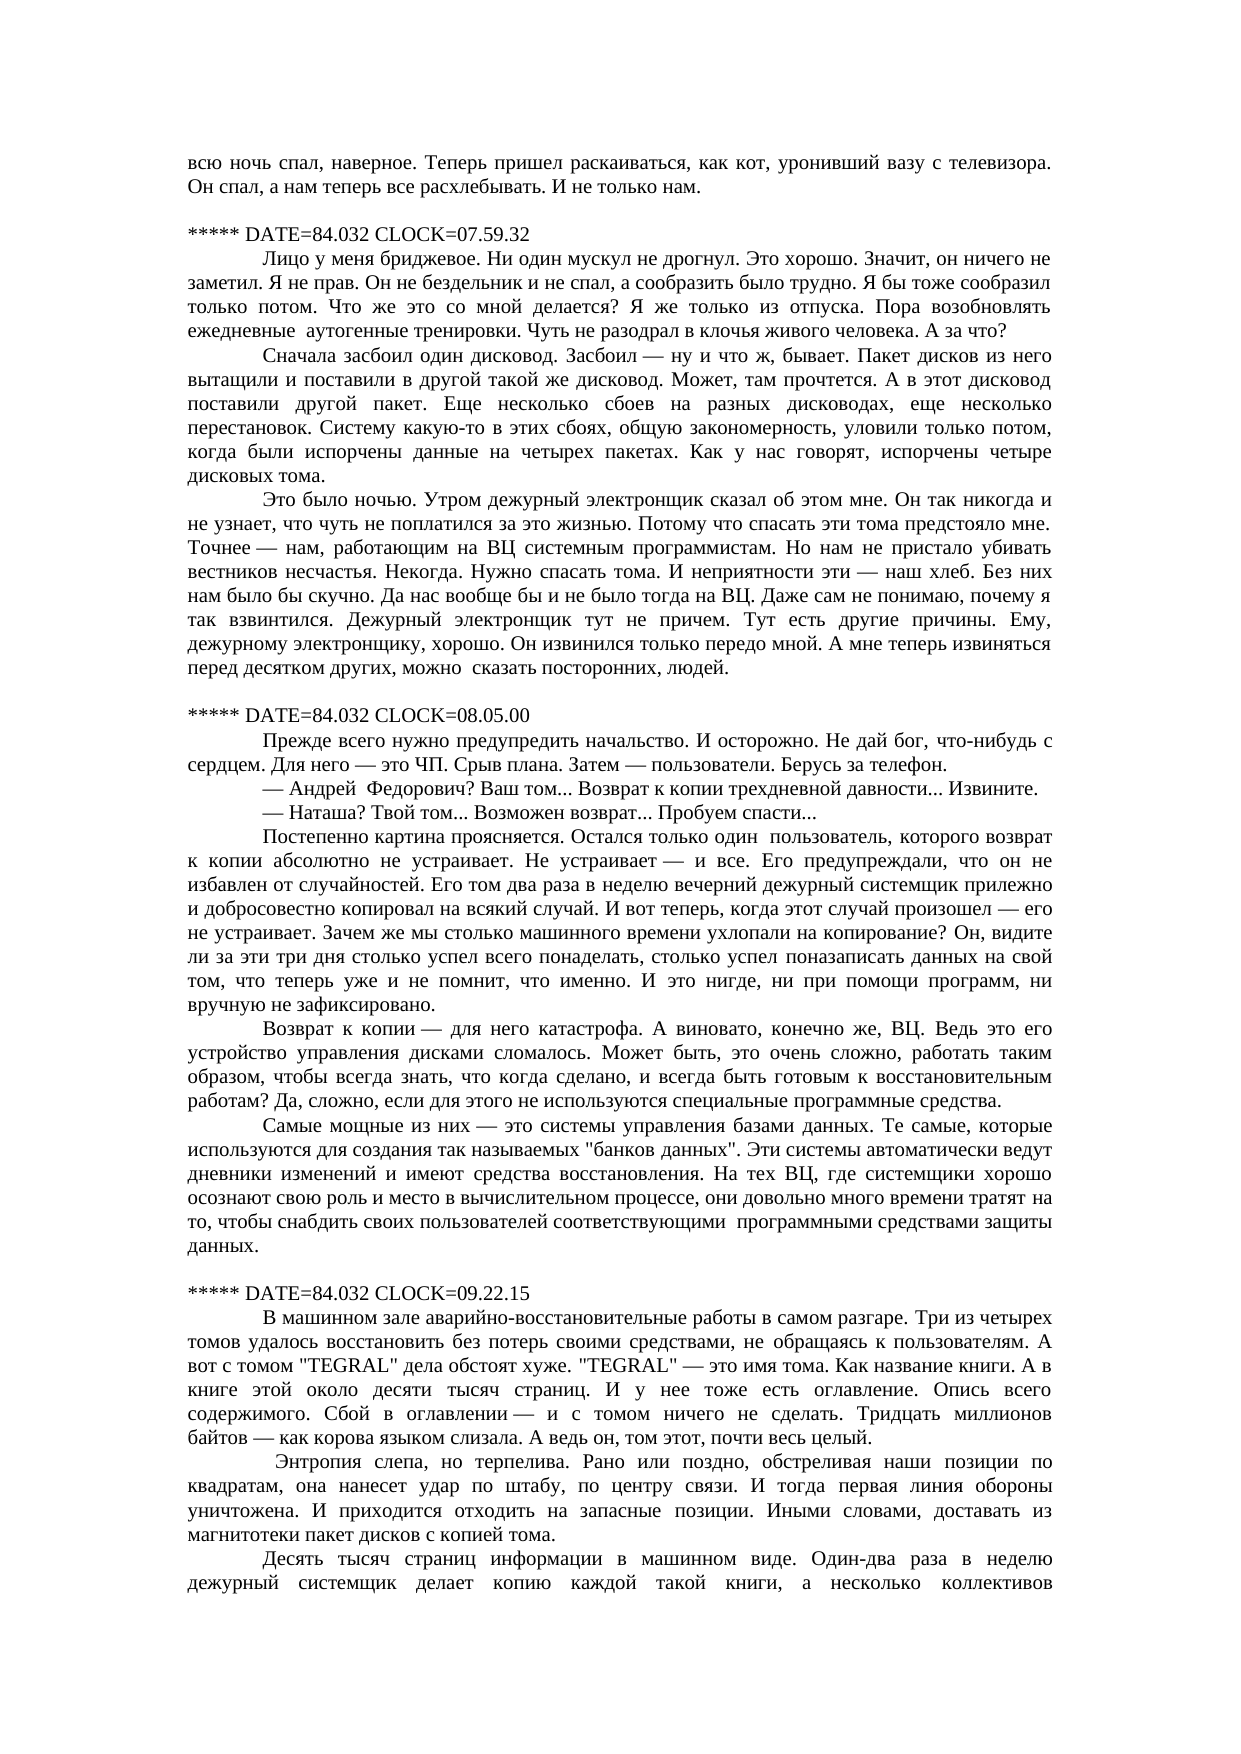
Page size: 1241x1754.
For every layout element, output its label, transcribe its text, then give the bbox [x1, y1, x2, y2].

text Постепенно картина проясняется. Остался только один пользователь, которого возврат к копии абсолютно не устраивает. Не устраивает — и все. Его предупреждали, что он не избавлен от случайностей. Его том два раза в неделю вечерний дежурный системщик прилежно и добросовестно копировал на всякий случай. И вот теперь, когда этот случай произошел — его не устраивает. Зачем же мы столько машинного времени ухлопали на копирование? Он, видите ли за эти три дня столько успел всего понаделать, столько успел поназаписать данных на свой том, что теперь уже и не помнит, что именно. И это нигде, ни при помощи программ, ни вручную не зафиксировано. [187, 824, 1053, 1016]
text — Наташа? Твой том... Возможен возврат... Пробуем спасти... [187, 800, 1053, 824]
text Возврат к копии — для него катастрофа. А виновато, конечно же, ВЦ. Ведь это его устройство управления дисками сломалось. Может быть, это очень сложно, работать таким образом, чтобы всегда знать, что когда сделано, и всегда быть готовым к восстановительным работам? Да, сложно, если для этого не используются специальные программные средства. [187, 1016, 1053, 1112]
text Сначала засбоил один дисковод. Засбоил — ну и что ж, бывает. Пакет дисков из него вытащили и поставили в другой такой же дисковод. Может, там прочтется. А в этот дисковод поставили другой пакет. Еще несколько сбоев на разных дисководах, еще несколько перестановок. Систему какую-то в этих сбоях, общую закономерность, уловили только потом, когда были испорчены данные на четырех пакетах. Как у нас говорят, испорчены четыре дисковых тома. [187, 342, 1053, 487]
text Это было ночью. Утром дежурный электронщик сказал об этом мне. Он так никогда и не узнает, что чуть не поплатился за это жизнью. Потому что спасать эти тома предстояло мне. Точнее — нам, работающим на ВЦ системным программистам. Но нам не пристало убивать вестников несчастья. Некогда. Нужно спасать тома. И неприятности эти — наш хлеб. Без них нам было бы скучно. Да нас вообще бы и не было тогда на ВЦ. Даже сам не понимаю, почему я так взвинтился. Дежурный электронщик тут не причем. Тут есть другие причины. Ему, дежурному электронщику, хорошо. Он извинился только передо мной. А мне теперь извиняться перед десятком других, можно сказать посторонних, людей. [187, 487, 1053, 679]
text В машинном зале аварийно-восстановительные работы в самом разгаре. Три из четырех томов удалось восстановить без потерь своими средствами, не обращаясь к пользователям. А вот с томом "TEGRAL" дела обстоят хуже. "TEGRAL" — это имя тома. Как название книги. А в книге этой около десяти тысяч страниц. И у нее тоже есть оглавление. Опись всего содержимого. Сбой в оглавлении — и с томом ничего не сделать. Тридцать миллионов байтов — как корова языком слизала. А ведь он, том этот, почти весь целый. [187, 1305, 1053, 1449]
text ***** DATE=84.032 CLOCK=09.22.15 [187, 1281, 1053, 1305]
text всю ночь спал, наверное. Теперь пришел раскаиваться, как кот, уронивший вазу с телевизора. Он спал, а нам теперь все расхлебывать. И не только нам. [187, 150, 1053, 198]
text Лицо у меня бриджевое. Ни один мускул не дрогнул. Это хорошо. Значит, он ничего не заметил. Я не прав. Он не бездельник и не спал, а сообразить было трудно. Я бы тоже сообразил только потом. Что же это со мной делается? Я же только из отпуска. Пора возобновлять ежедневные аутогенные тренировки. Чуть не разодрал в клочья живого человека. А за что? [187, 246, 1053, 342]
text Самые мощные из них — это системы управления базами данных. Те самые, которые используются для создания так называемых "банков данных". Эти системы автоматически ведут дневники изменений и имеют средства восстановления. На тех ВЦ, где системщики хорошо осознают свою роль и место в вычислительном процессе, они довольно много времени тратят на то, чтобы снабдить своих пользователей соответствующими программными средствами защиты данных. [187, 1112, 1053, 1257]
text — Андрей Федорович? Ваш том... Возврат к копии трехдневной давности... Извините. [187, 776, 1053, 800]
text Энтропия слепа, но терпелива. Рано или поздно, обстреливая наши позиции по квадратам, она нанесет удар по штабу, по центру связи. И тогда первая линия обороны уничтожена. И приходится отходить на запасные позиции. Иными словами, доставать из магнитотеки пакет дисков с копией тома. [187, 1449, 1053, 1546]
text ***** DATE=84.032 CLOCK=08.05.00 [187, 703, 1053, 727]
text ***** DATE=84.032 CLOCK=07.59.32 [187, 222, 1053, 246]
text Прежде всего нужно предупредить начальство. И осторожно. Не дай бог, что-нибудь с сердцем. Для него — это ЧП. Срыв плана. Затем — пользователи. Берусь за телефон. [187, 727, 1053, 776]
text Десять тысяч страниц информации в машинном виде. Один-два раза в неделю дежурный системщик делает копию каждой такой книги, а несколько коллективов [187, 1546, 1053, 1594]
